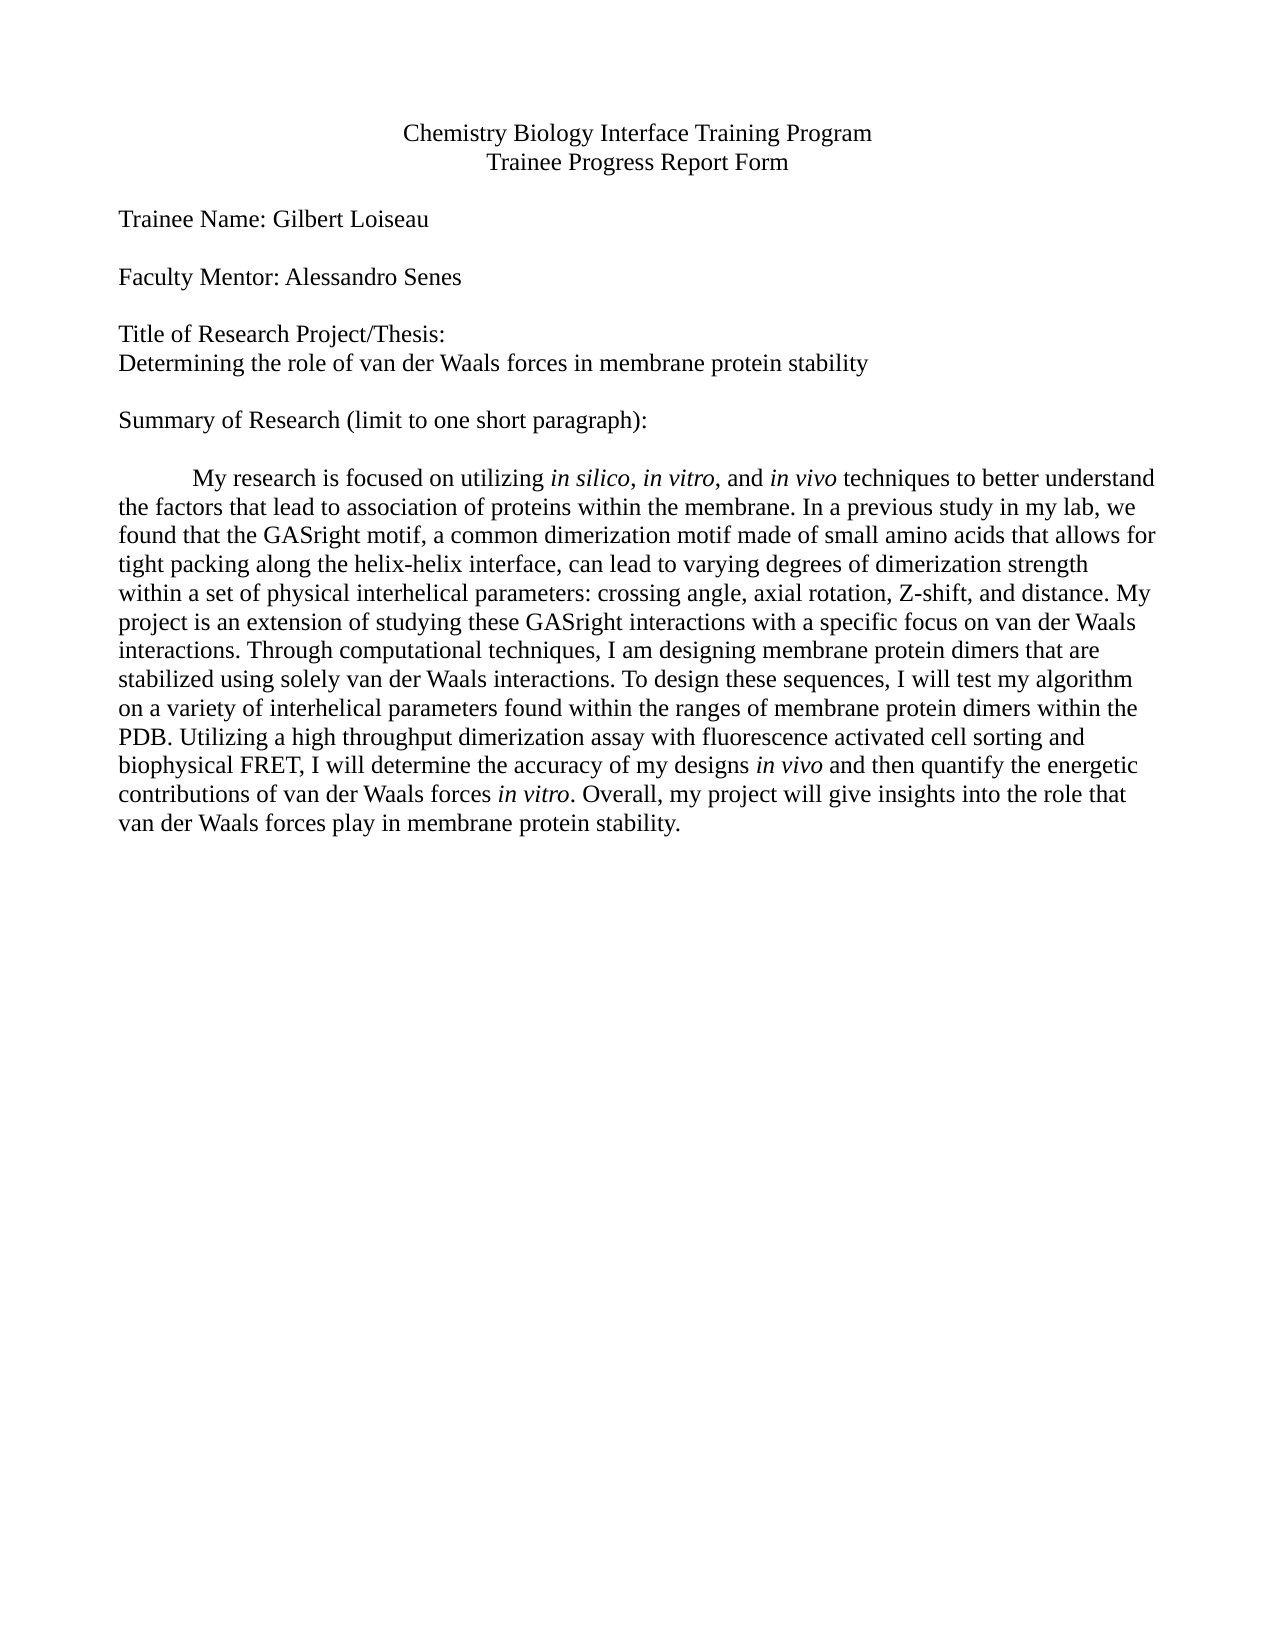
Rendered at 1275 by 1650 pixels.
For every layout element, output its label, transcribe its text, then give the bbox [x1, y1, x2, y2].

text Summary of Research (limit to one short paragraph): [118, 406, 1157, 434]
text My research is focused on utilizing in silico, in vitro, and in vivo techniques to better understand the factors that lead to association of proteins within the membrane. In a previous study in my lab, we found that the GASright motif, a common dimerization motif made of small amino acids that allows for tight packing along the helix-helix interface, can lead to varying degrees of dimerization strength within a set of physical interhelical parameters: crossing angle, axial rotation, Z-shift, and distance. My project is an extension of studying these GASright interactions with a specific focus on van der Waals interactions. Through computational techniques, I am designing membrane protein dimers that are stabilized using solely van der Waals interactions. To design these sequences, I will test my algorithm on a variety of interhelical parameters found within the ranges of membrane protein dimers within the PDB. Utilizing a high throughput dimerization assay with fluorescence activated cell sorting and biophysical FRET, I will determine the accuracy of my designs in vivo and then quantify the energetic contributions of van der Waals forces in vitro. Overall, my project will give insights into the role that van der Waals forces play in membrane protein stability. [118, 463, 1157, 837]
text Trainee Name: Gilbert Loiseau [118, 204, 1157, 233]
text Trainee Progress Report Form [118, 147, 1157, 176]
text Faculty Mentor: Alessandro Senes [118, 262, 1157, 291]
text Chemistry Biology Interface Training Program [118, 118, 1157, 147]
text Determining the role of van der Waals forces in membrane protein stability [118, 348, 1157, 377]
text Title of Research Project/Thesis: [118, 319, 1157, 348]
